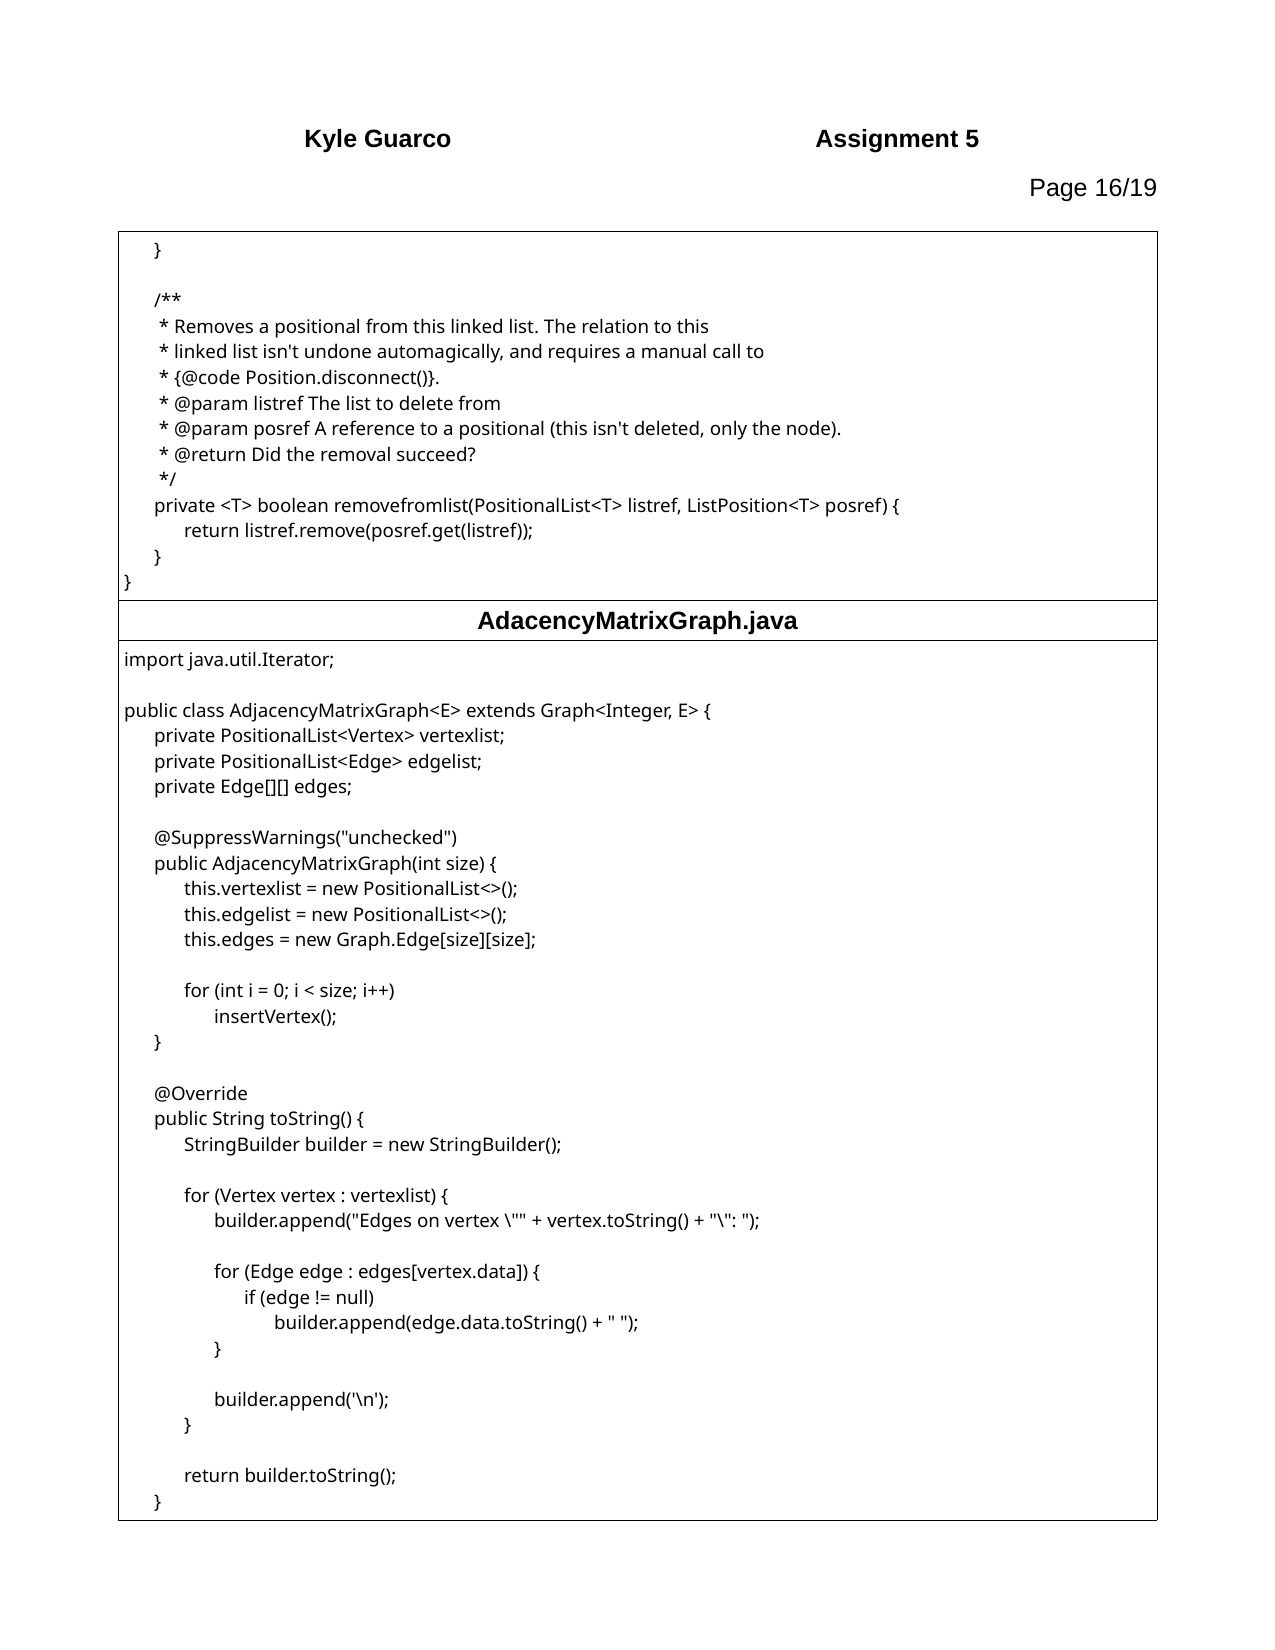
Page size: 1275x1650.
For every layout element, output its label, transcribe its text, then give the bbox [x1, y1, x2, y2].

table_cell } /** * Removes a positional from this linked list. The relation to this * linked list isn't undone automagically, and requires a manual call to * {@code Position.disconnect()}. * @param listref The list to delete from * @param posref A reference to a positional (this isn't deleted, only the node). * @return Did the removal succeed? */ private <T> boolean removefromlist(PositionalList<T> listref, ListPosition<T> posref) { return listref.remove(posref.get(listref)); } } [119, 232, 1157, 600]
table_cell import java.util.Iterator; public class AdjacencyMatrixGraph<E> extends Graph<Integer, E> { private PositionalList<Vertex> vertexlist; private PositionalList<Edge> edgelist; private Edge[][] edges; @SuppressWarnings("unchecked") public AdjacencyMatrixGraph(int size) { this.vertexlist = new PositionalList<>(); this.edgelist = new PositionalList<>(); this.edges = new Graph.Edge[size][size]; for (int i = 0; i < size; i++) insertVertex(); } @Override public String toString() { StringBuilder builder = new StringBuilder(); for (Vertex vertex : vertexlist) { builder.append("Edges on vertex \"" + vertex.toString() + "\": "); for (Edge edge : edges[vertex.data]) { if (edge != null) builder.append(edge.data.toString() + " "); } builder.append('\n'); } return builder.toString(); } [119, 641, 1157, 1519]
table_header AdacencyMatrixGraph.java [119, 601, 1157, 640]
